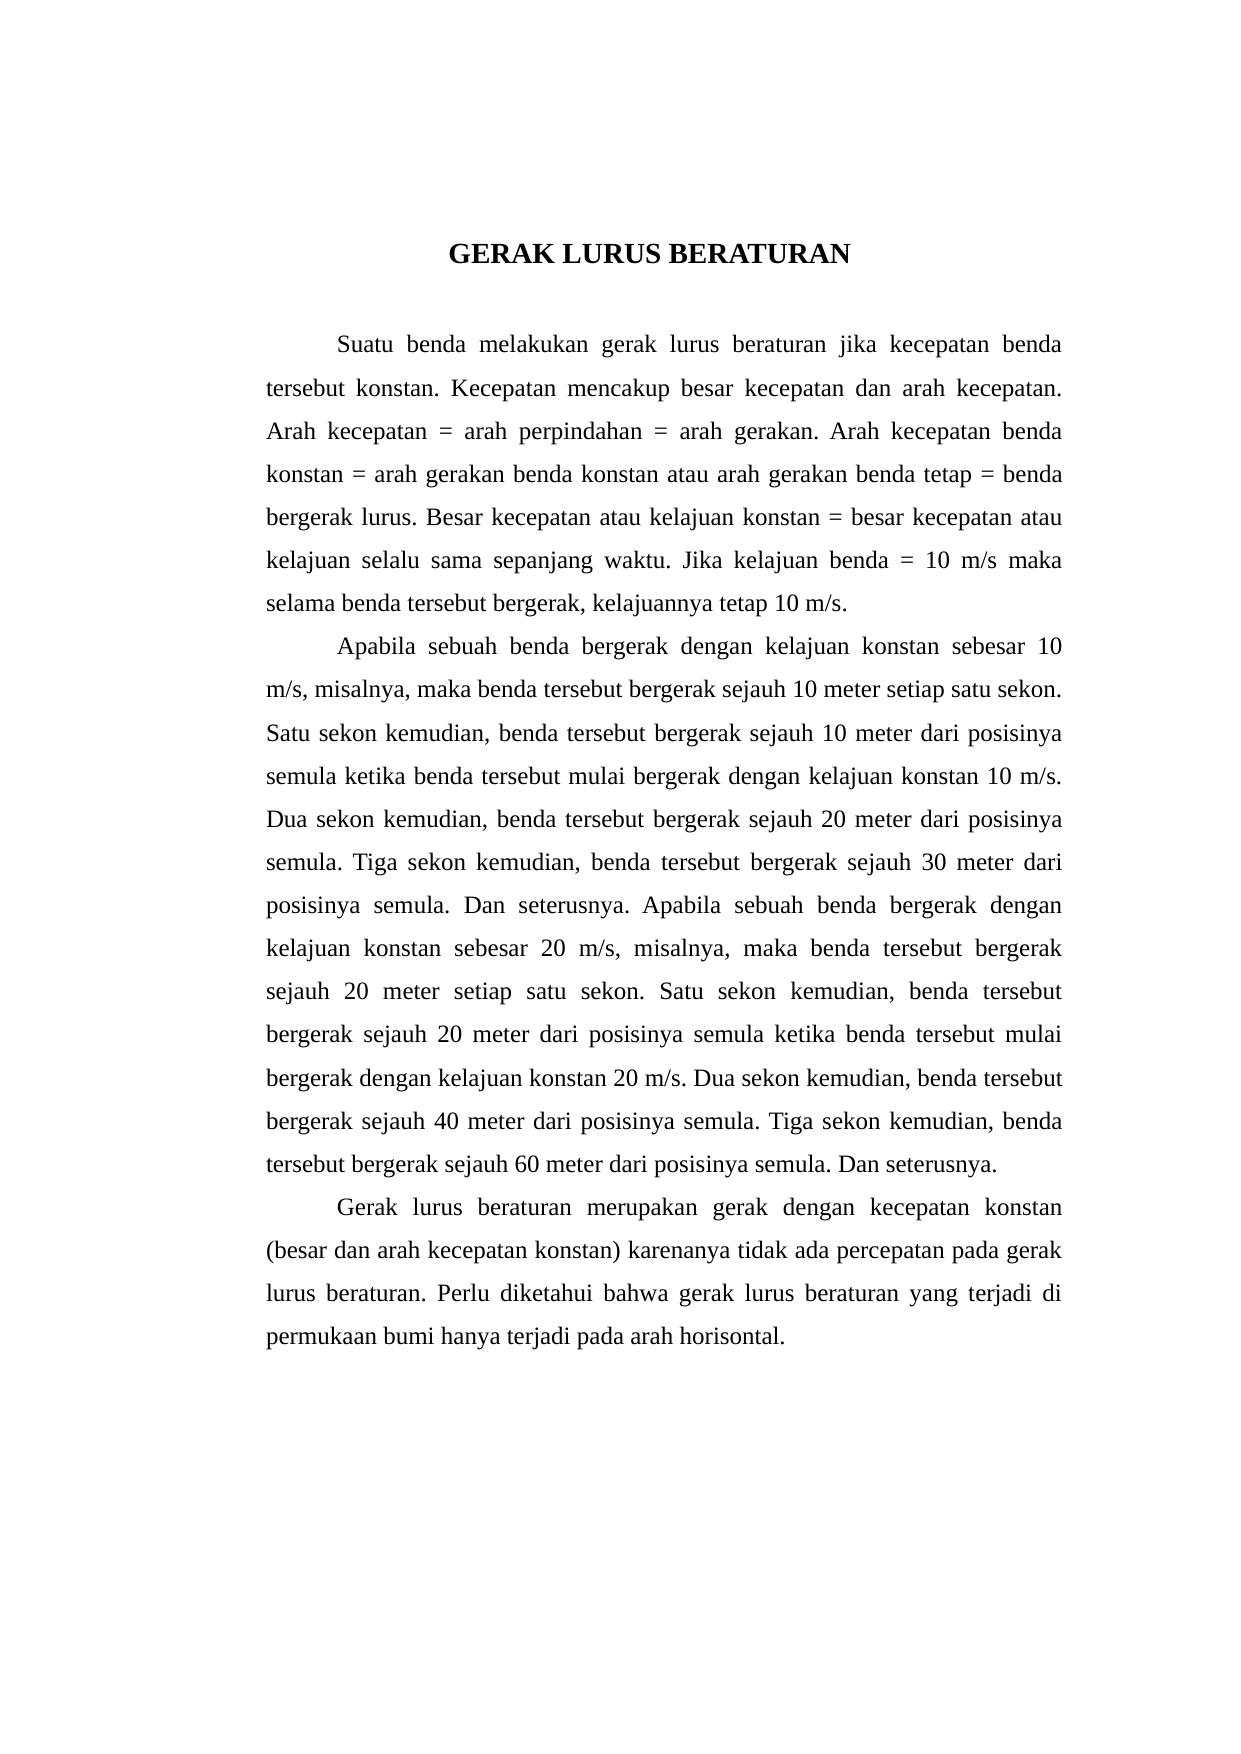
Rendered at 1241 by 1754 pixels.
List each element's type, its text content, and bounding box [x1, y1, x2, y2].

text Apabila sebuah benda bergerak dengan kelajuan konstan sebesar 10 m/s, misalnya, maka benda tersebut bergerak sejauh 10 meter setiap satu sekon. Satu sekon kemudian, benda tersebut bergerak sejauh 10 meter dari posisinya semula ketika benda tersebut mulai bergerak dengan kelajuan konstan 10 m/s. Dua sekon kemudian, benda tersebut bergerak sejauh 20 meter dari posisinya semula. Tiga sekon kemudian, benda tersebut bergerak sejauh 30 meter dari posisinya semula. Dan seterusnya. Apabila sebuah benda bergerak dengan kelajuan konstan sebesar 20 m/s, misalnya, maka benda tersebut bergerak sejauh 20 meter setiap satu sekon. Satu sekon kemudian, benda tersebut bergerak sejauh 20 meter dari posisinya semula ketika benda tersebut mulai bergerak dengan kelajuan konstan 20 m/s. Dua sekon kemudian, benda tersebut bergerak sejauh 40 meter dari posisinya semula. Tiga sekon kemudian, benda tersebut bergerak sejauh 60 meter dari posisinya semula. Dan seterusnya. [266, 631, 1063, 1178]
text Gerak lurus beraturan merupakan gerak dengan kecepatan konstan (besar dan arah kecepatan konstan) karenanya tidak ada percepatan pada gerak lurus beraturan. Perlu diketahui bahwa gerak lurus beraturan yang terjadi di permukaan bumi hanya terjadi pada arah horisontal. [266, 1192, 1063, 1350]
subtitle GERAK LURUS BERATURAN [236, 236, 1063, 270]
text Suatu benda melakukan gerak lurus beraturan jika kecepatan benda tersebut konstan. Kecepatan mencakup besar kecepatan dan arah kecepatan. Arah kecepatan = arah perpindahan = arah gerakan. Arah kecepatan benda konstan = arah gerakan benda konstan atau arah gerakan benda tetap = benda bergerak lurus. Besar kecepatan atau kelajuan konstan = besar kecepatan atau kelajuan selalu sama sepanjang waktu. Jika kelajuan benda = 10 m/s maka selama benda tersebut bergerak, kelajuannya tetap 10 m/s. [266, 329, 1063, 617]
